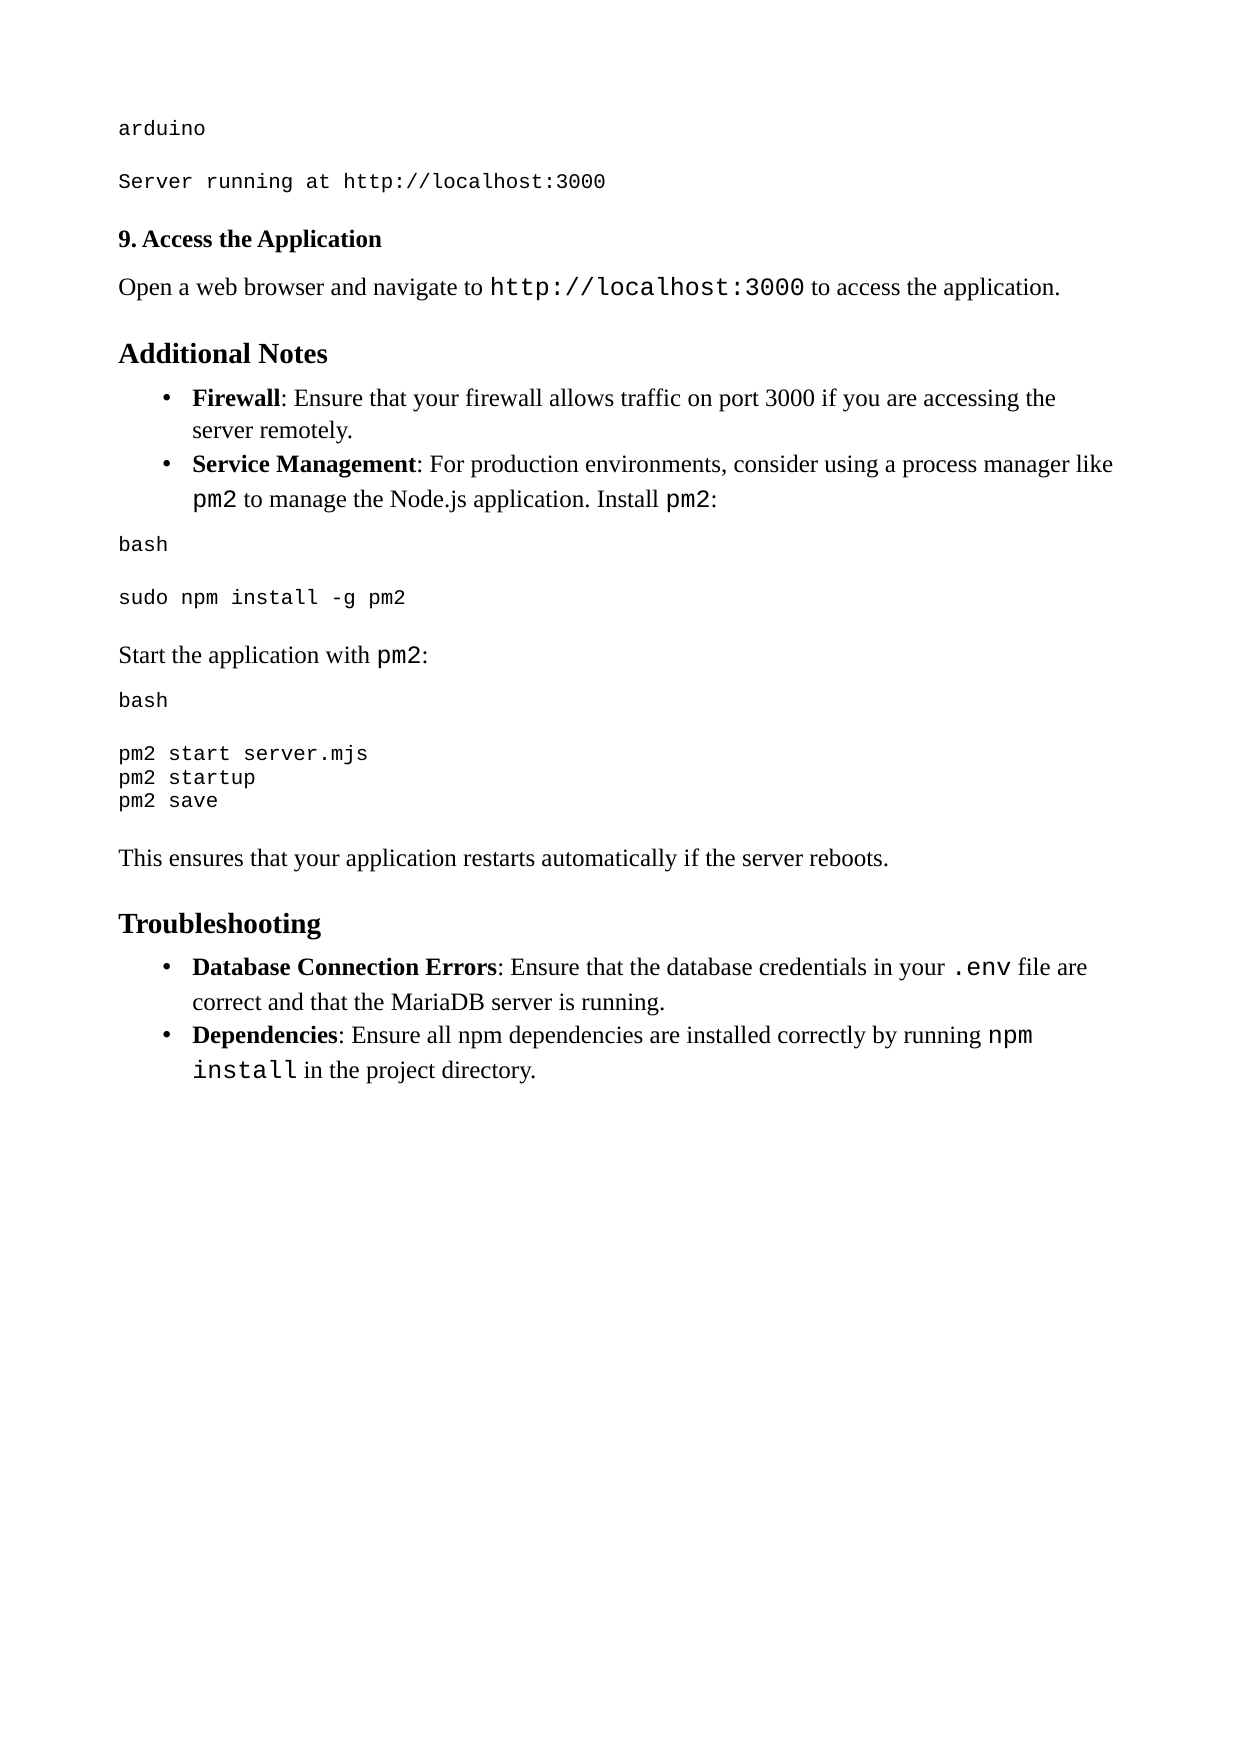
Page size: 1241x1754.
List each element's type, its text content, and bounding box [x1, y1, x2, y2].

subtitle Additional Notes [118, 337, 1122, 370]
text pm2 save [118, 790, 1122, 814]
text Server running at http://localhost:3000 [118, 171, 1122, 195]
list Service Management: For production environments, consider using a process manager like pm2 to manage the Node.js application. Install pm2: [162, 449, 1122, 514]
list Database Connection Errors: Ensure that the database credentials in your .env file are correct and that the MariaDB server is running. [162, 952, 1122, 1016]
list Firewall: Ensure that your firewall allows traffic on port 3000 if you are accessing the server remotely. [162, 383, 1122, 444]
text pm2 start server.mjs [118, 743, 1122, 767]
text This ensures that your application restarts automatically if the server reboots. [118, 843, 1122, 872]
text pm2 startup [118, 767, 1122, 790]
text bash [118, 534, 1122, 557]
list Dependencies: Ensure all npm dependencies are installed correctly by running npm install in the project directory. [162, 1020, 1122, 1086]
text Open a web browser and navigate to http://localhost:3000 to access the application. [118, 272, 1122, 303]
text bash [118, 690, 1122, 714]
text sudo npm install -g pm2 [118, 587, 1122, 611]
subtitle Troubleshooting [118, 906, 1122, 939]
text arduino [118, 118, 1122, 142]
text Start the application with pm2: [118, 640, 1122, 671]
text 9. Access the Application [118, 224, 1122, 253]
